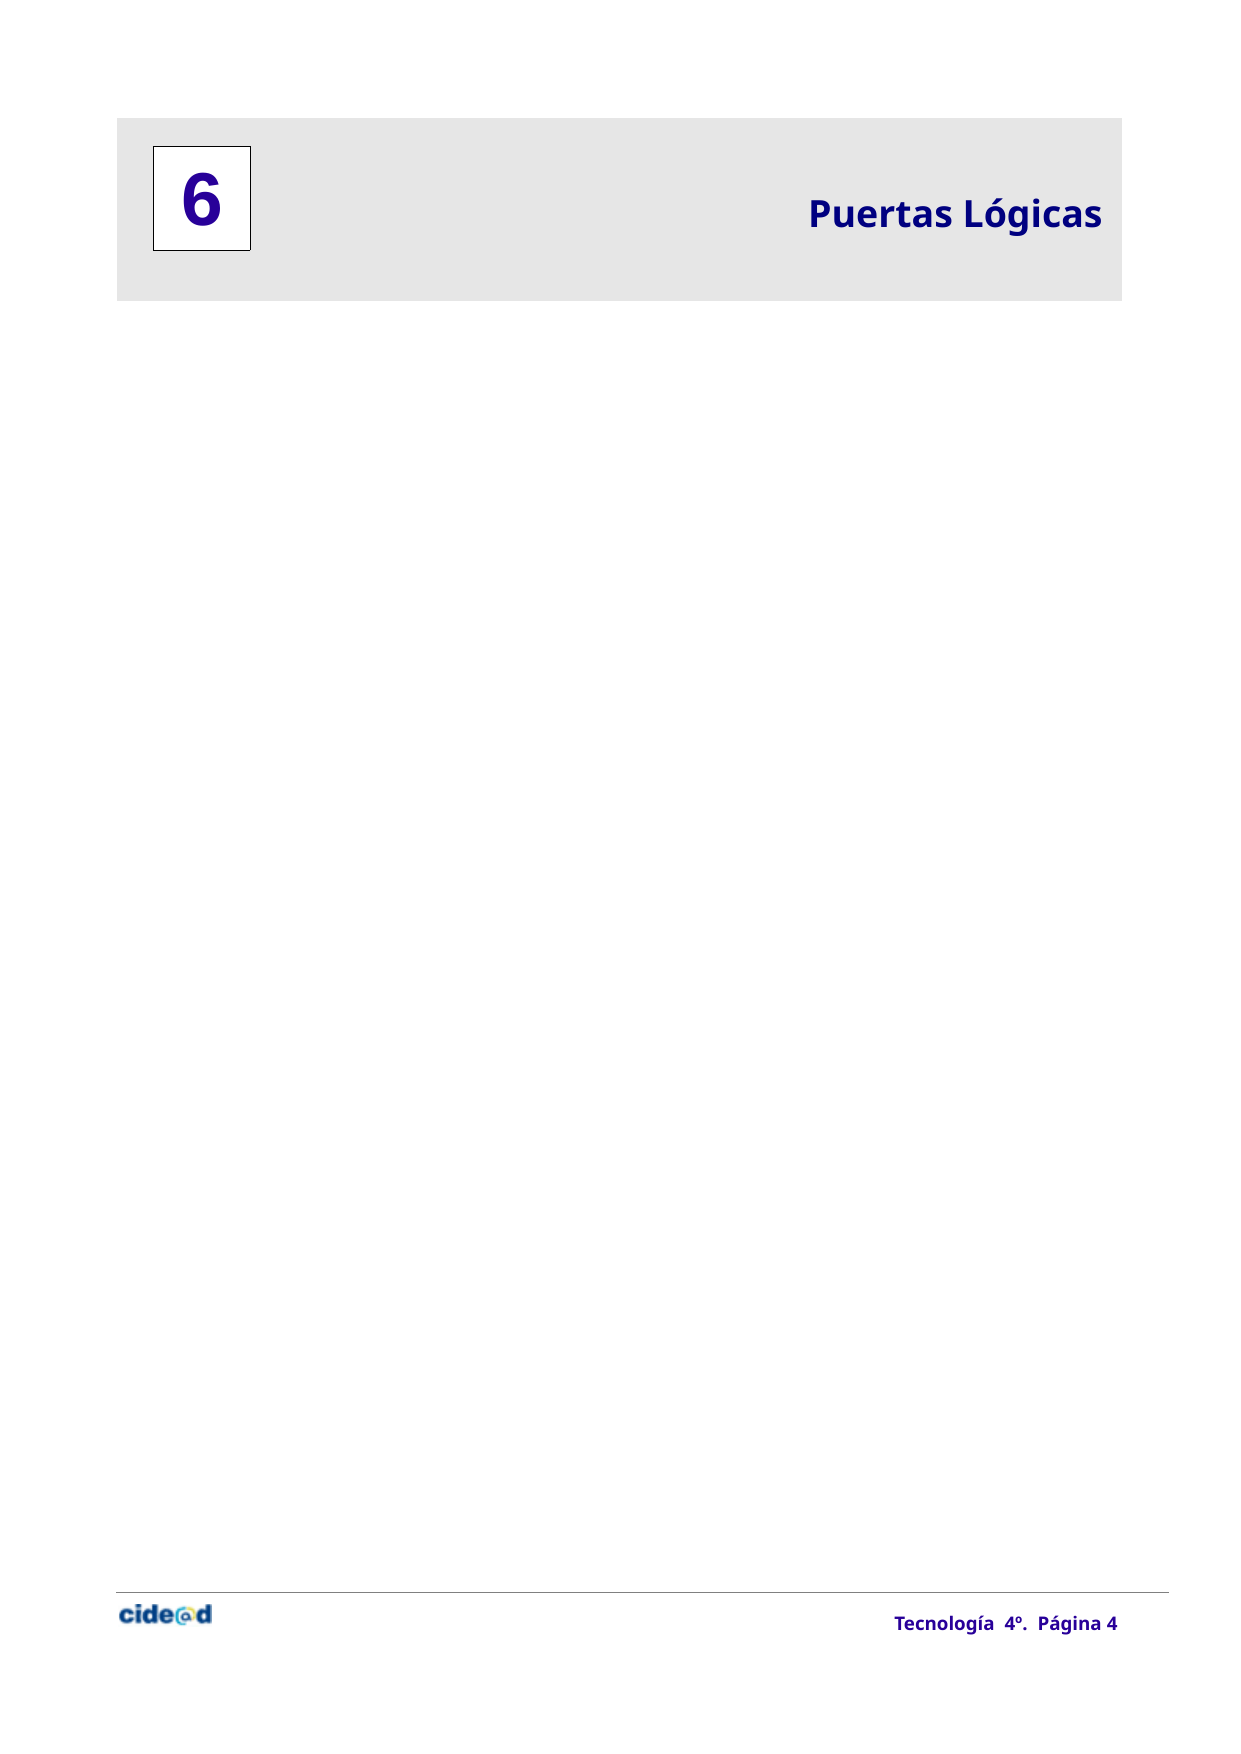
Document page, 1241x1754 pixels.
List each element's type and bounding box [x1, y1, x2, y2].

picture [118, 1604, 212, 1627]
